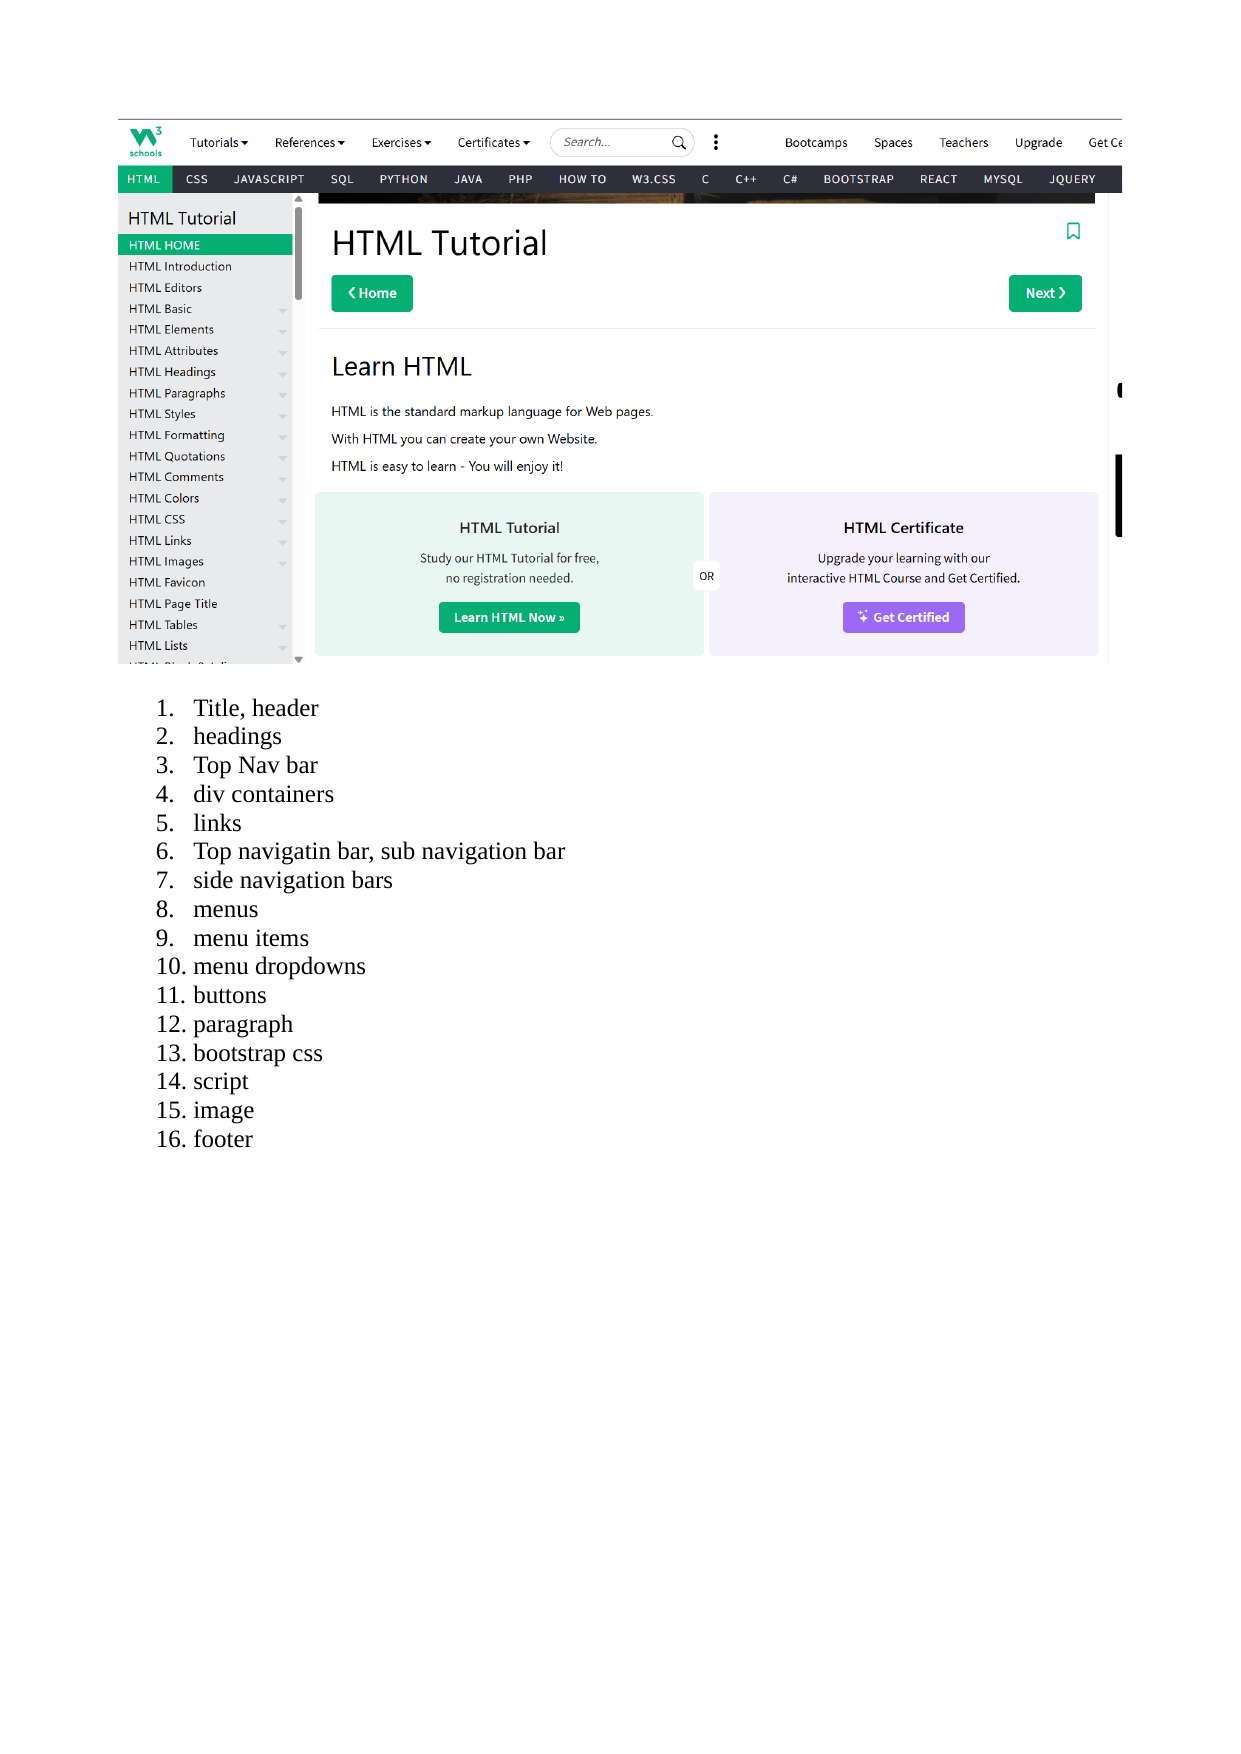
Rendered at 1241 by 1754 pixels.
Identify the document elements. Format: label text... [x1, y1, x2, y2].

list Title, header [156, 693, 1122, 721]
list menus [156, 894, 1122, 923]
list script [156, 1066, 1122, 1095]
list Top Nav bar [156, 750, 1122, 779]
list Top navigatin bar, sub navigation bar [156, 836, 1122, 865]
list headings [156, 721, 1122, 750]
list paragraph [156, 1009, 1122, 1038]
list image [156, 1095, 1122, 1124]
list links [156, 808, 1122, 836]
list buttons [156, 980, 1122, 1009]
list side navigation bars [156, 865, 1122, 894]
picture [118, 118, 1123, 664]
list div containers [156, 779, 1122, 808]
list footer [156, 1124, 1122, 1153]
list bootstrap css [156, 1038, 1122, 1066]
list menu items [156, 923, 1122, 951]
list menu dropdowns [156, 951, 1122, 980]
